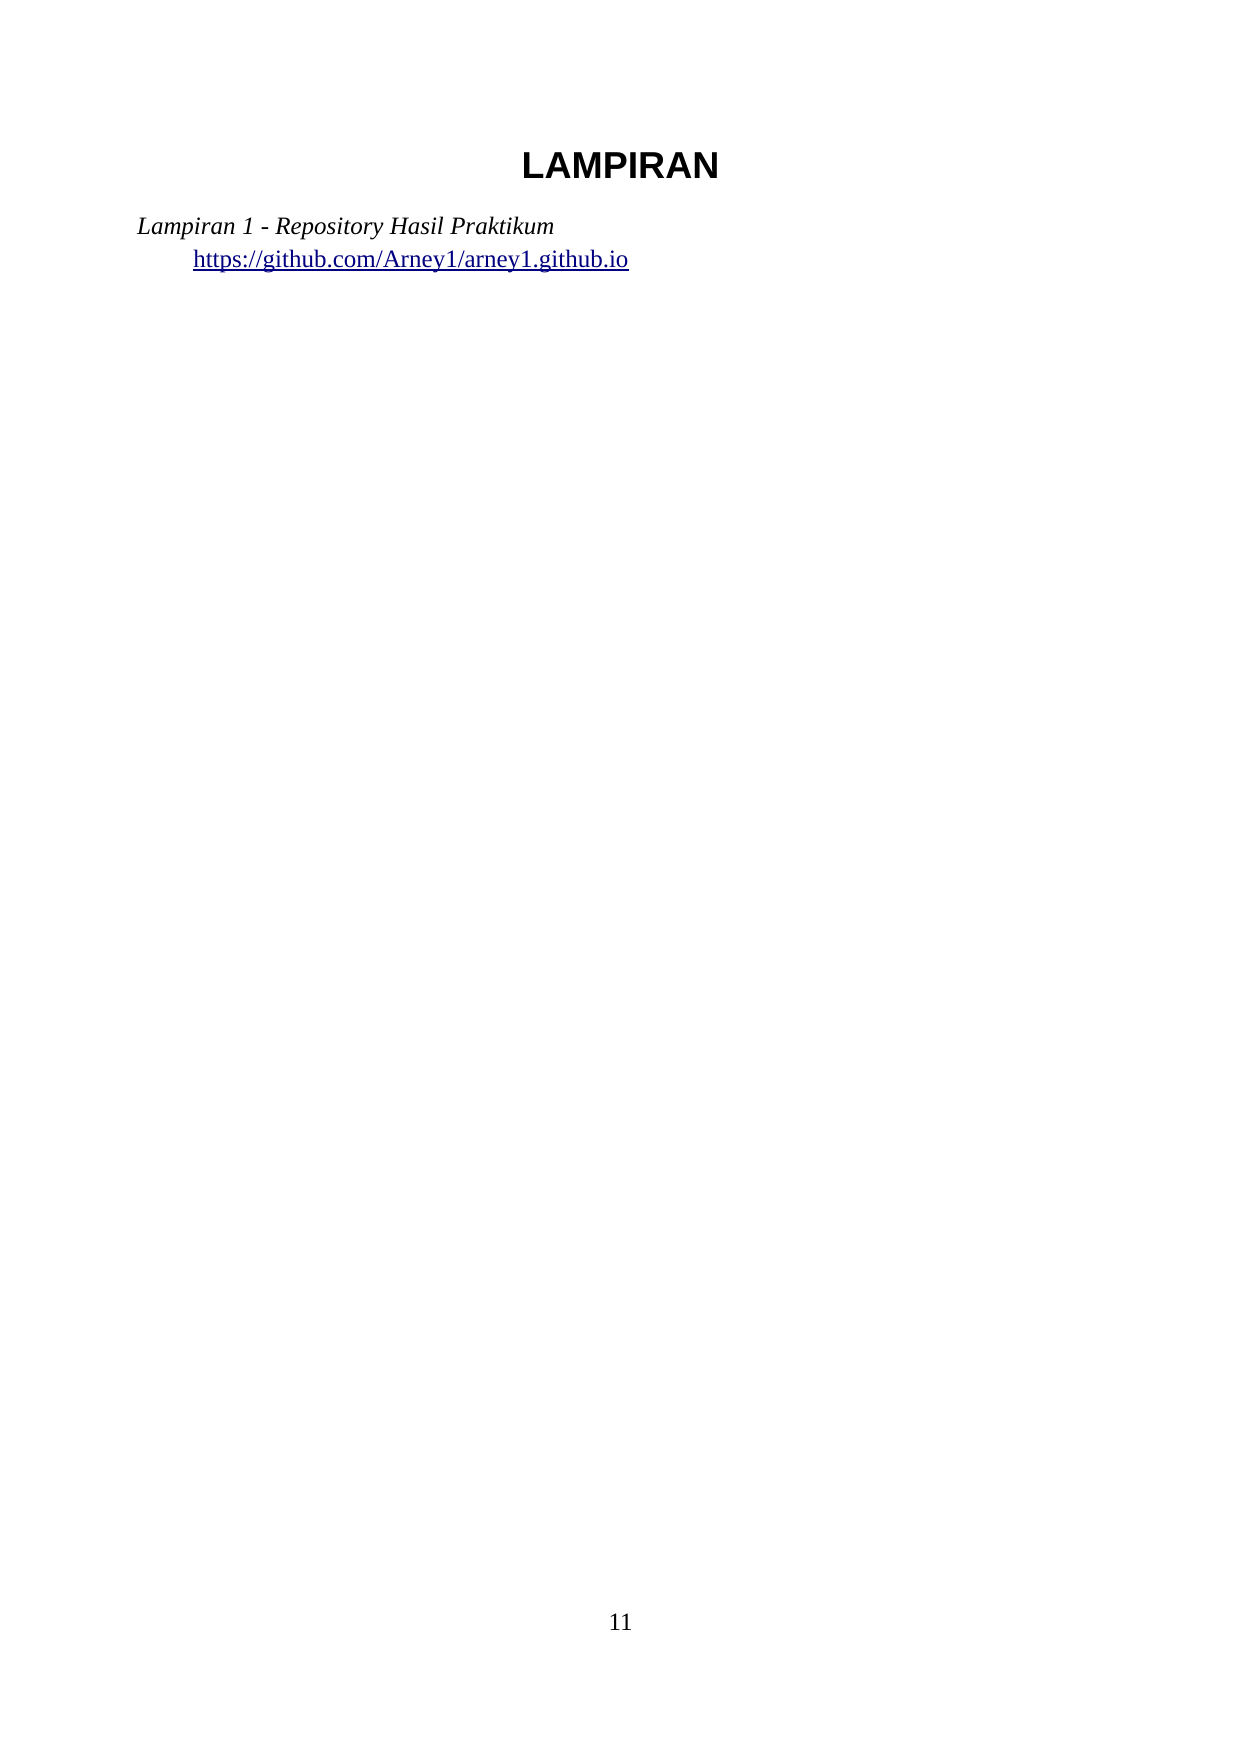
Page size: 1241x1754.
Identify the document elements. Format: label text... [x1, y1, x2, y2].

subtitle LAMPIRAN [118, 143, 1122, 186]
list Lampiran 1 - Repository Hasil Praktikum [137, 211, 1104, 240]
list https://github.com/Arney1/arney1.github.io [137, 199, 1122, 273]
